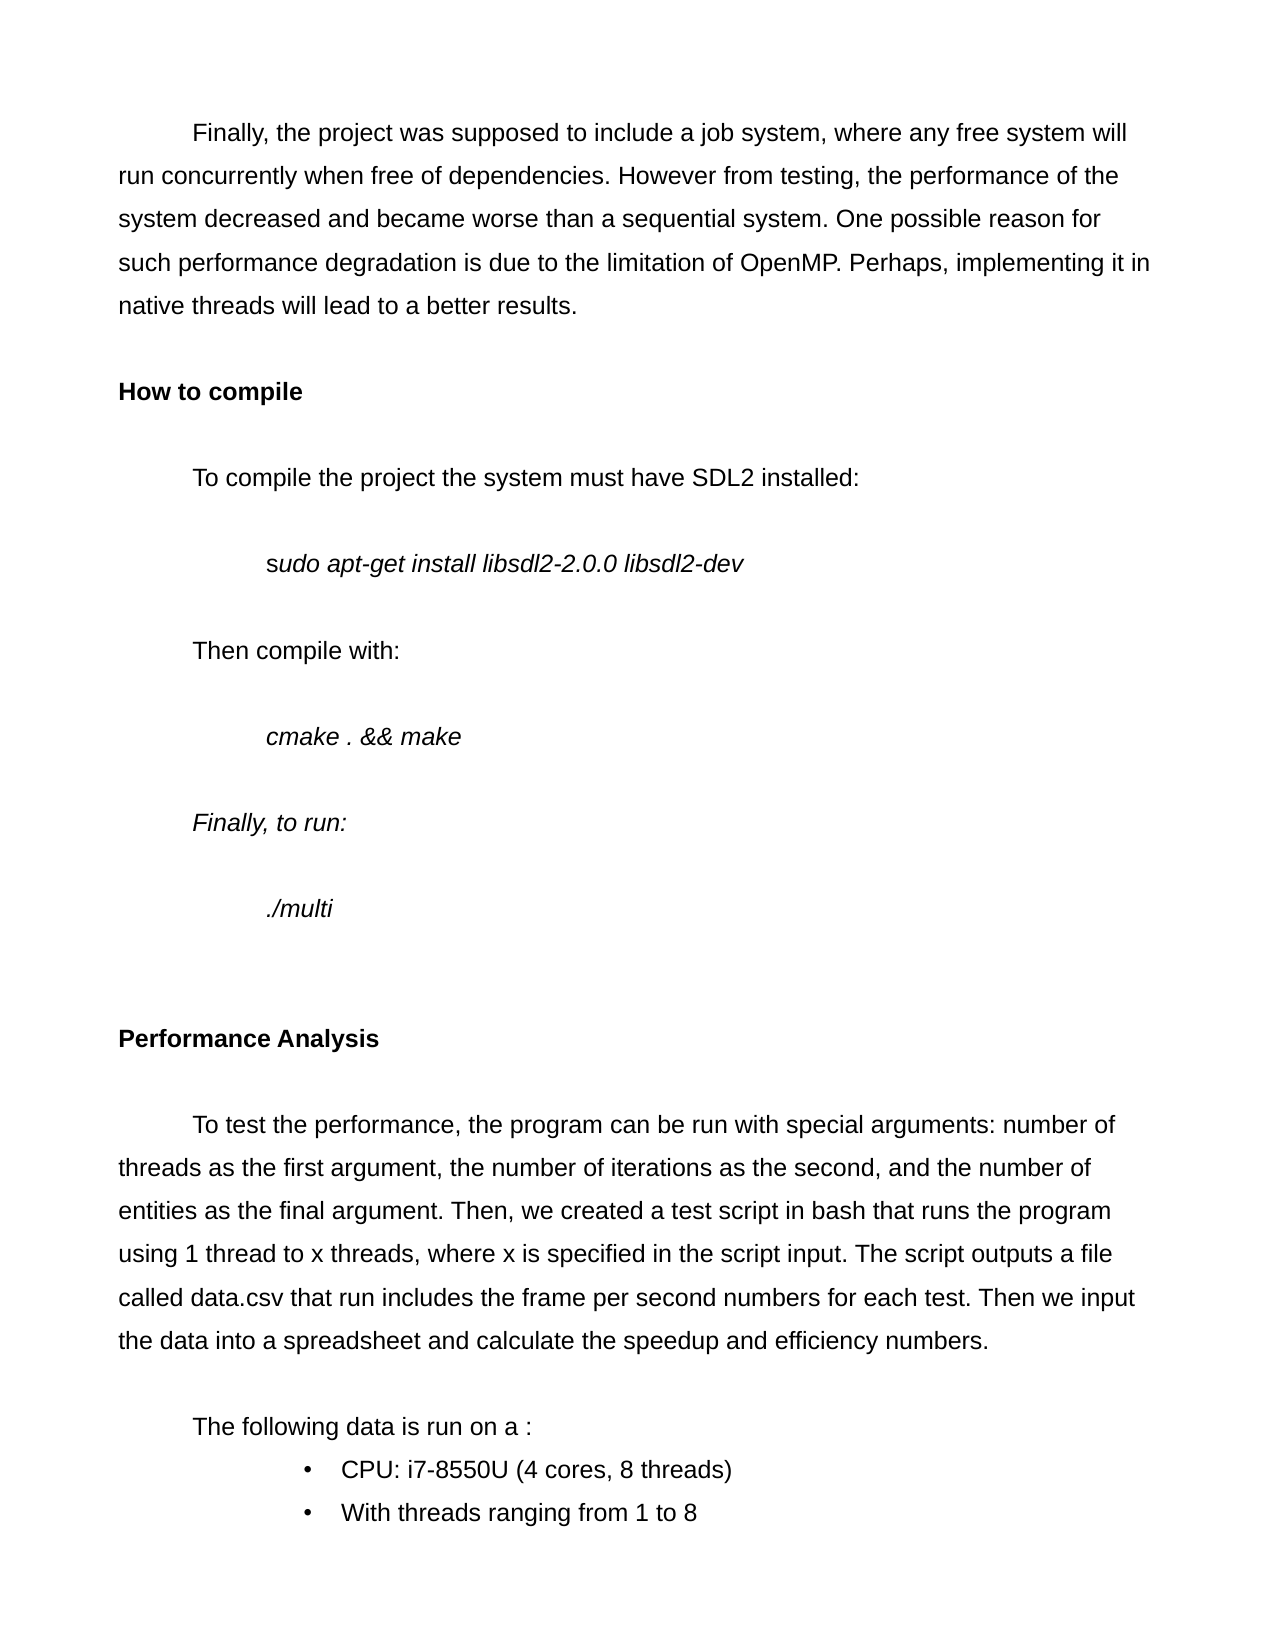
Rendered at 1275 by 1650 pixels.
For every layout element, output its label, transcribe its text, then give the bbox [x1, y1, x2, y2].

text Finally, the project was supposed to include a job system, where any free system will run concurrently when free of dependencies. However from testing, the performance of the system decreased and became worse than a sequential system. One possible reason for such performance degradation is due to the limitation of OpenMP. Perhaps, implementing it in native threads will lead to a better results. [118, 118, 1157, 319]
text cmake . && make [118, 722, 1157, 751]
text The following data is run on a : [118, 1412, 1157, 1441]
text Finally, to run: [118, 808, 1157, 837]
text How to compile [118, 377, 1157, 406]
list CPU: i7-8550U (4 cores, 8 threads) [303, 1455, 1157, 1484]
text Performance Analysis [118, 1024, 1157, 1052]
text ./multi [118, 894, 1157, 923]
text To test the performance, the program can be run with special arguments: number of threads as the first argument, the number of iterations as the second, and the number of entities as the final argument. Then, we created a test script in bash that runs the program using 1 thread to x threads, where x is specified in the script input. The script outputs a file called data.csv that run includes the frame per second numbers for each test. Then we input the data into a spreadsheet and calculate the speedup and efficiency numbers. [118, 1110, 1157, 1354]
text sudo apt-get install libsdl2-2.0.0 libsdl2-dev [118, 549, 1157, 578]
text To compile the project the system must have SDL2 installed: [118, 463, 1157, 492]
text Then compile with: [118, 636, 1157, 664]
list With threads ranging from 1 to 8 [303, 1498, 1157, 1527]
